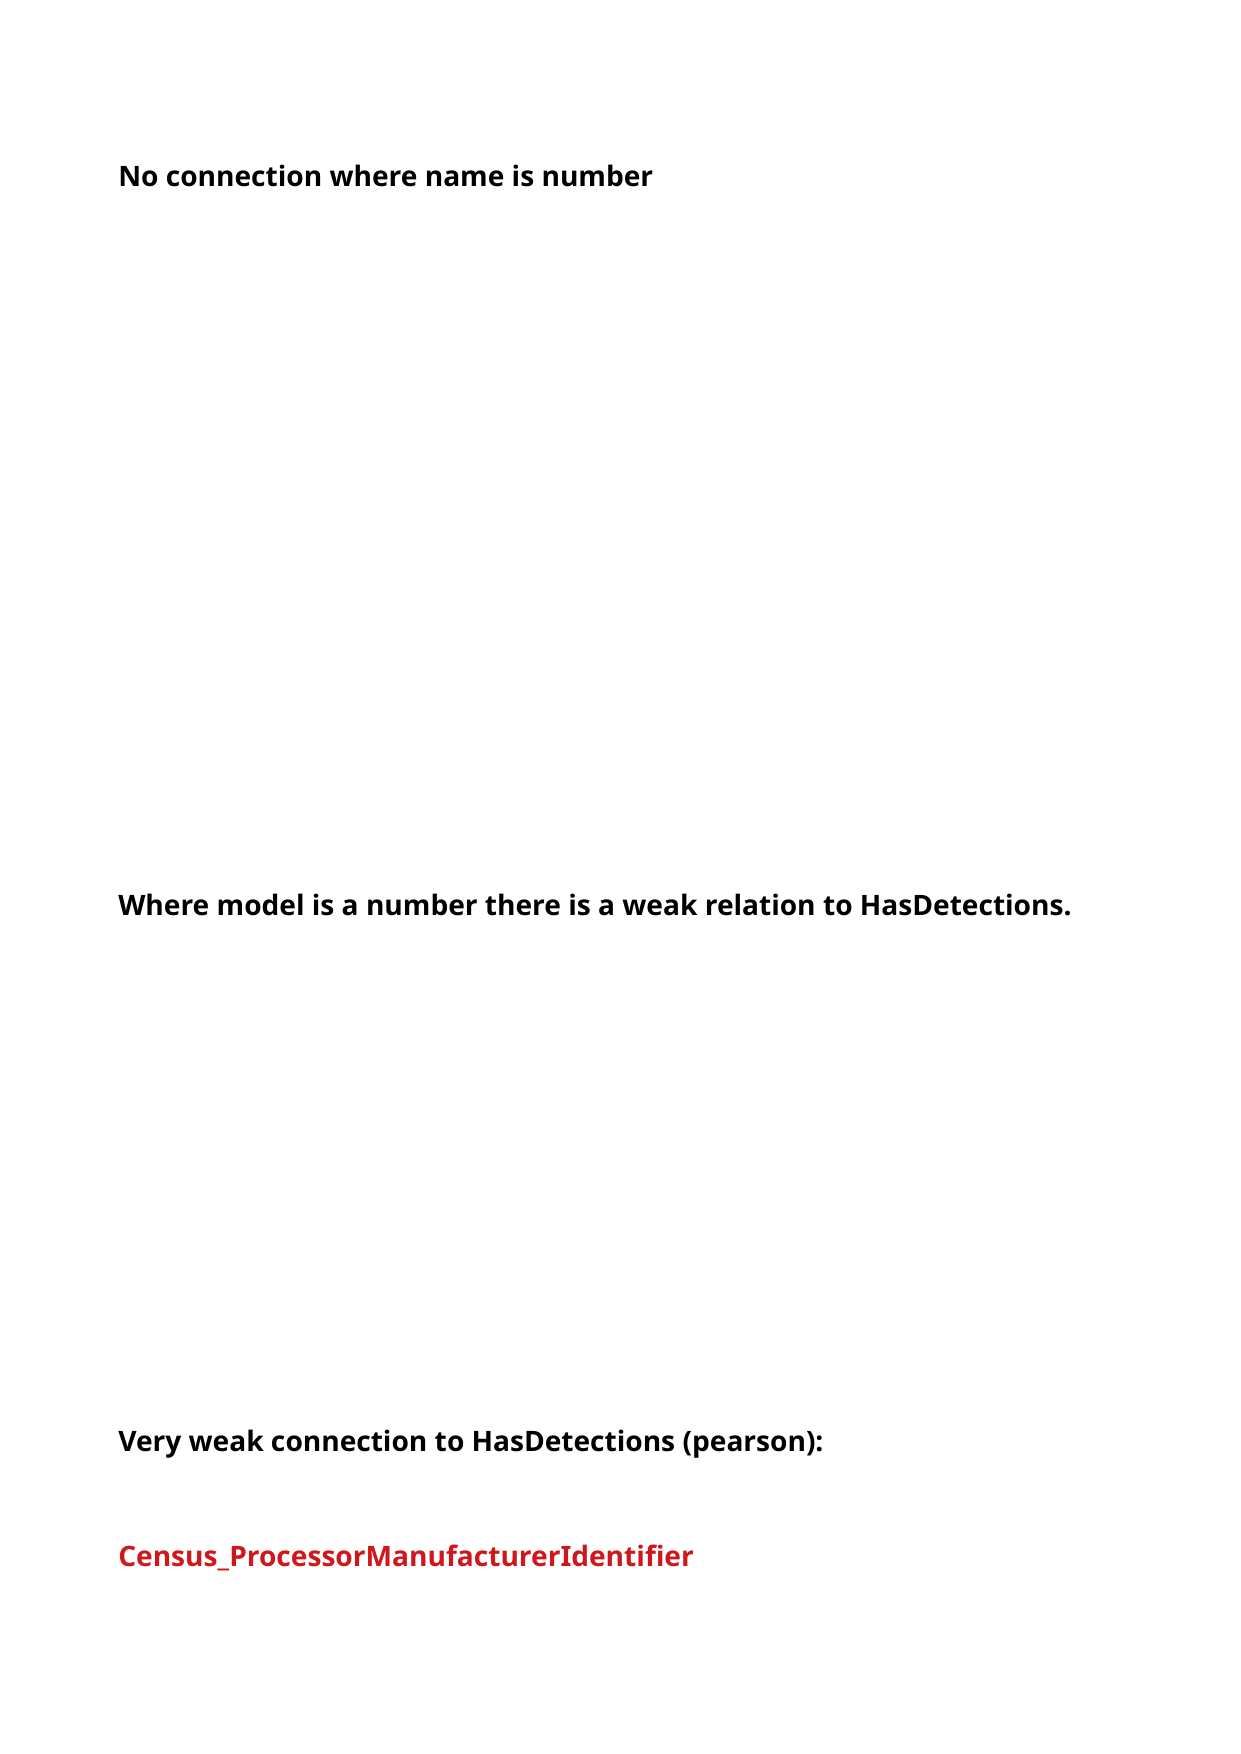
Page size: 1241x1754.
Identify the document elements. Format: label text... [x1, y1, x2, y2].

text No connection where name is number [118, 156, 1122, 195]
text Very weak connection to HasDetections (pearson): [118, 1421, 1122, 1460]
text Where model is a number there is a weak relation to HasDetections. [118, 885, 1122, 923]
text Census_ProcessorManufacturerIdentifier [118, 1536, 1122, 1575]
